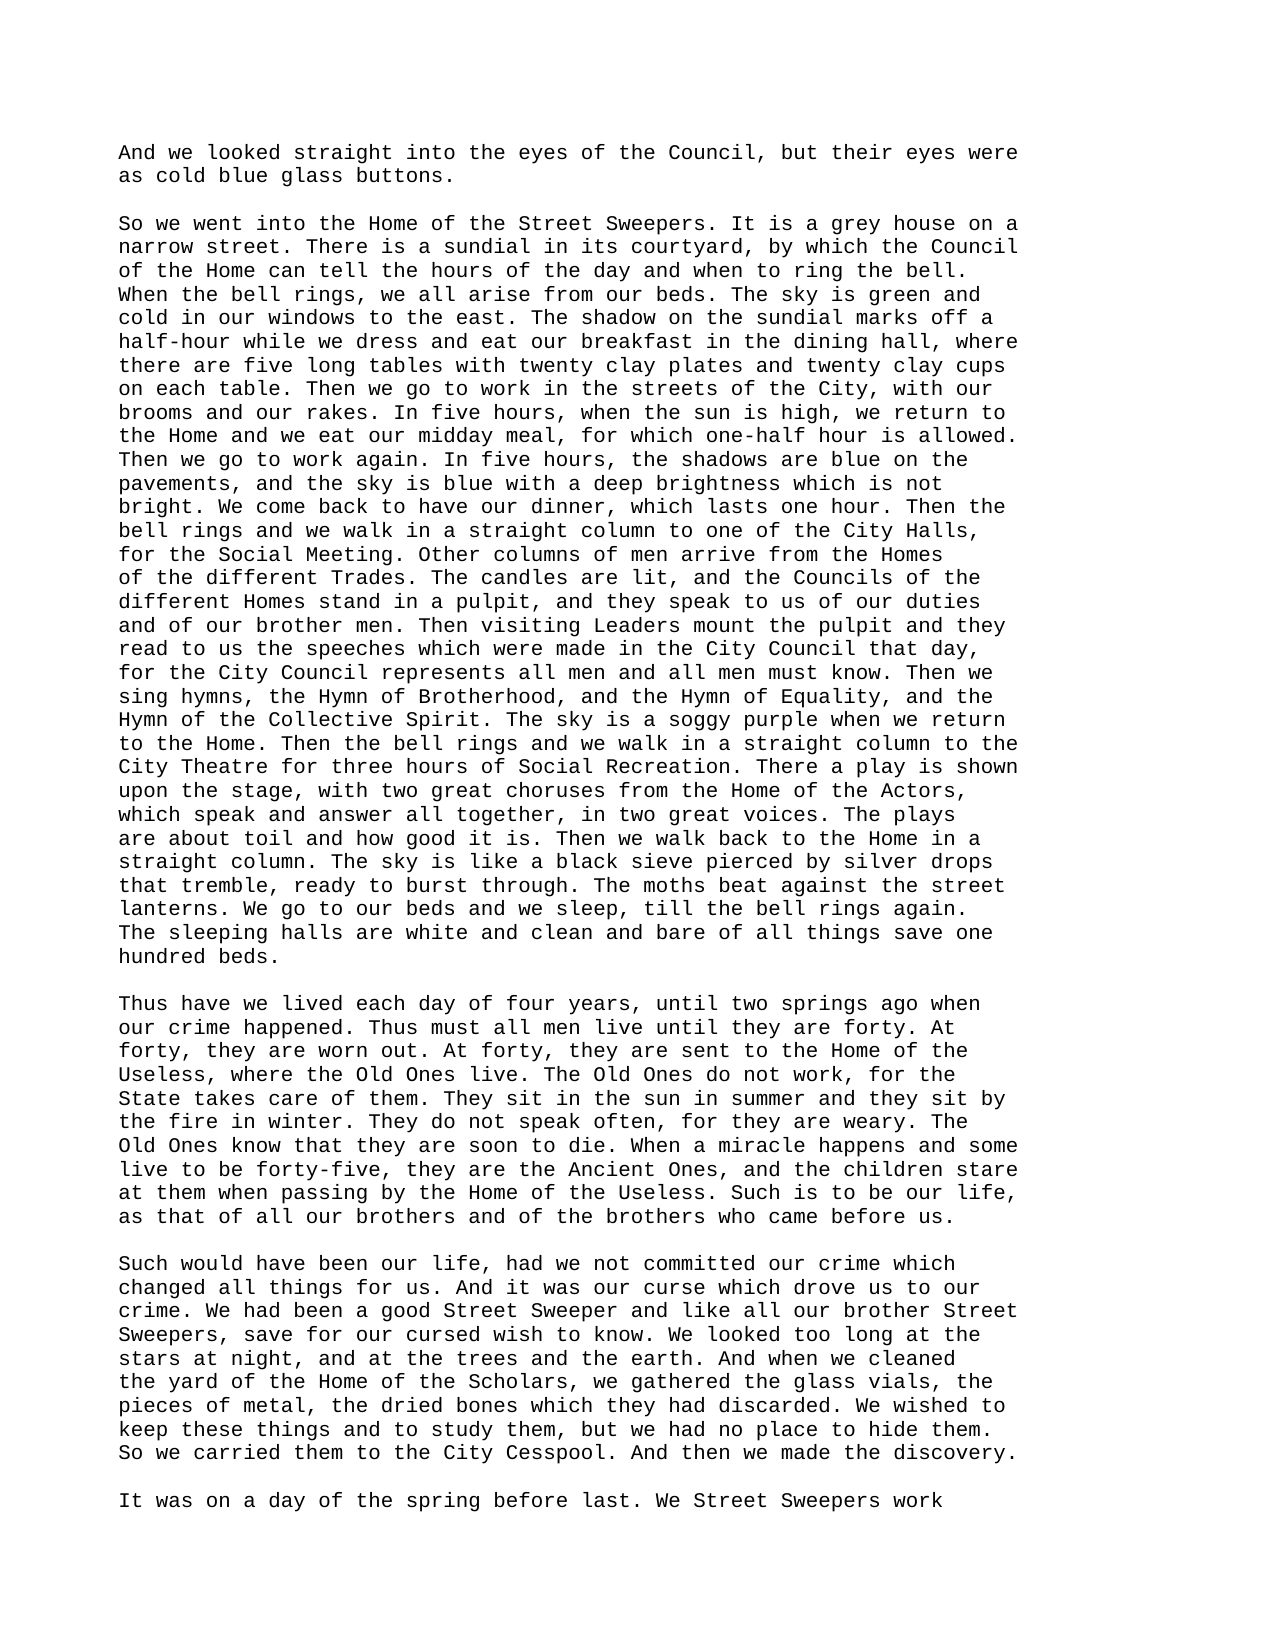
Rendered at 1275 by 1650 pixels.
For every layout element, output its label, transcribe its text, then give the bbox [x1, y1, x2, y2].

text State takes care of them. They sit in the sun in summer and they sit by [118, 1088, 1157, 1111]
text Thus have we lived each day of four years, until two springs ago when [118, 993, 1157, 1017]
text stars at night, and at the trees and the earth. And when we cleaned [118, 1348, 1157, 1371]
text the fire in winter. They do not speak often, for they are weary. The [118, 1111, 1157, 1135]
text sing hymns, the Hymn of Brotherhood, and the Hymn of Equality, and the [118, 686, 1157, 709]
text City Theatre for three hours of Social Recreation. There a play is shown [118, 757, 1157, 780]
text forty, they are worn out. At forty, they are sent to the Home of the [118, 1040, 1157, 1064]
text hundred beds. [118, 946, 1157, 969]
text So we carried them to the City Cesspool. And then we made the discovery. [118, 1442, 1157, 1466]
text pavements, and the sky is blue with a deep brightness which is not [118, 473, 1157, 496]
text crime. We had been a good Street Sweeper and like all our brother Street [118, 1300, 1157, 1324]
text as cold blue glass buttons. [118, 165, 1157, 189]
text It was on a day of the spring before last. We Street Sweepers work [118, 1489, 1157, 1513]
text to the Home. Then the bell rings and we walk in a straight column to the [118, 733, 1157, 757]
text of the Home can tell the hours of the day and when to ring the bell. [118, 260, 1157, 284]
text our crime happened. Thus must all men live until they are forty. At [118, 1017, 1157, 1040]
text for the City Council represents all men and all men must know. Then we [118, 662, 1157, 686]
text And we looked straight into the eyes of the Council, but their eyes were [118, 142, 1157, 165]
text cold in our windows to the east. The shadow on the sundial marks off a [118, 307, 1157, 331]
text the Home and we eat our midday meal, for which one-half hour is allowed. [118, 426, 1157, 449]
text brooms and our rakes. In five hours, when the sun is high, we return to [118, 402, 1157, 426]
text the yard of the Home of the Scholars, we gathered the glass vials, the [118, 1371, 1157, 1395]
text narrow street. There is a sundial in its courtyard, by which the Council [118, 236, 1157, 260]
text and of our brother men. Then visiting Leaders mount the pulpit and they [118, 615, 1157, 638]
text Useless, where the Old Ones live. The Old Ones do not work, for the [118, 1064, 1157, 1088]
text bright. We come back to have our dinner, which lasts one hour. Then the [118, 496, 1157, 520]
text changed all things for us. And it was our curse which drove us to our [118, 1277, 1157, 1300]
text Such would have been our life, had we not committed our crime which [118, 1253, 1157, 1277]
text at them when passing by the Home of the Useless. Such is to be our life, [118, 1182, 1157, 1206]
text The sleeping halls are white and clean and bare of all things save one [118, 922, 1157, 946]
text as that of all our brothers and of the brothers who came before us. [118, 1206, 1157, 1229]
text half-hour while we dress and eat our breakfast in the dining hall, where [118, 331, 1157, 354]
text that tremble, ready to burst through. The moths beat against the street [118, 875, 1157, 898]
text are about toil and how good it is. Then we walk back to the Home in a [118, 827, 1157, 851]
text live to be forty-five, they are the Ancient Ones, and the children stare [118, 1158, 1157, 1182]
text keep these things and to study them, but we had no place to hide them. [118, 1419, 1157, 1442]
text Old Ones know that they are soon to die. When a miracle happens and some [118, 1135, 1157, 1158]
text which speak and answer all together, in two great voices. The plays [118, 804, 1157, 827]
text there are five long tables with twenty clay plates and twenty clay cups [118, 354, 1157, 378]
text upon the stage, with two great choruses from the Home of the Actors, [118, 780, 1157, 804]
text When the bell rings, we all arise from our beds. The sky is green and [118, 284, 1157, 307]
text on each table. Then we go to work in the streets of the City, with our [118, 378, 1157, 402]
text pieces of metal, the dried bones which they had discarded. We wished to [118, 1395, 1157, 1419]
text Sweepers, save for our cursed wish to know. We looked too long at the [118, 1324, 1157, 1348]
text So we went into the Home of the Street Sweepers. It is a grey house on a [118, 213, 1157, 236]
text straight column. The sky is like a black sieve pierced by silver drops [118, 851, 1157, 875]
text Then we go to work again. In five hours, the shadows are blue on the [118, 449, 1157, 473]
text different Homes stand in a pulpit, and they speak to us of our duties [118, 591, 1157, 615]
text read to us the speeches which were made in the City Council that day, [118, 638, 1157, 662]
text bell rings and we walk in a straight column to one of the City Halls, [118, 520, 1157, 544]
text of the different Trades. The candles are lit, and the Councils of the [118, 567, 1157, 591]
text lanterns. We go to our beds and we sleep, till the bell rings again. [118, 898, 1157, 922]
text Hymn of the Collective Spirit. The sky is a soggy purple when we return [118, 709, 1157, 733]
text for the Social Meeting. Other columns of men arrive from the Homes [118, 544, 1157, 567]
